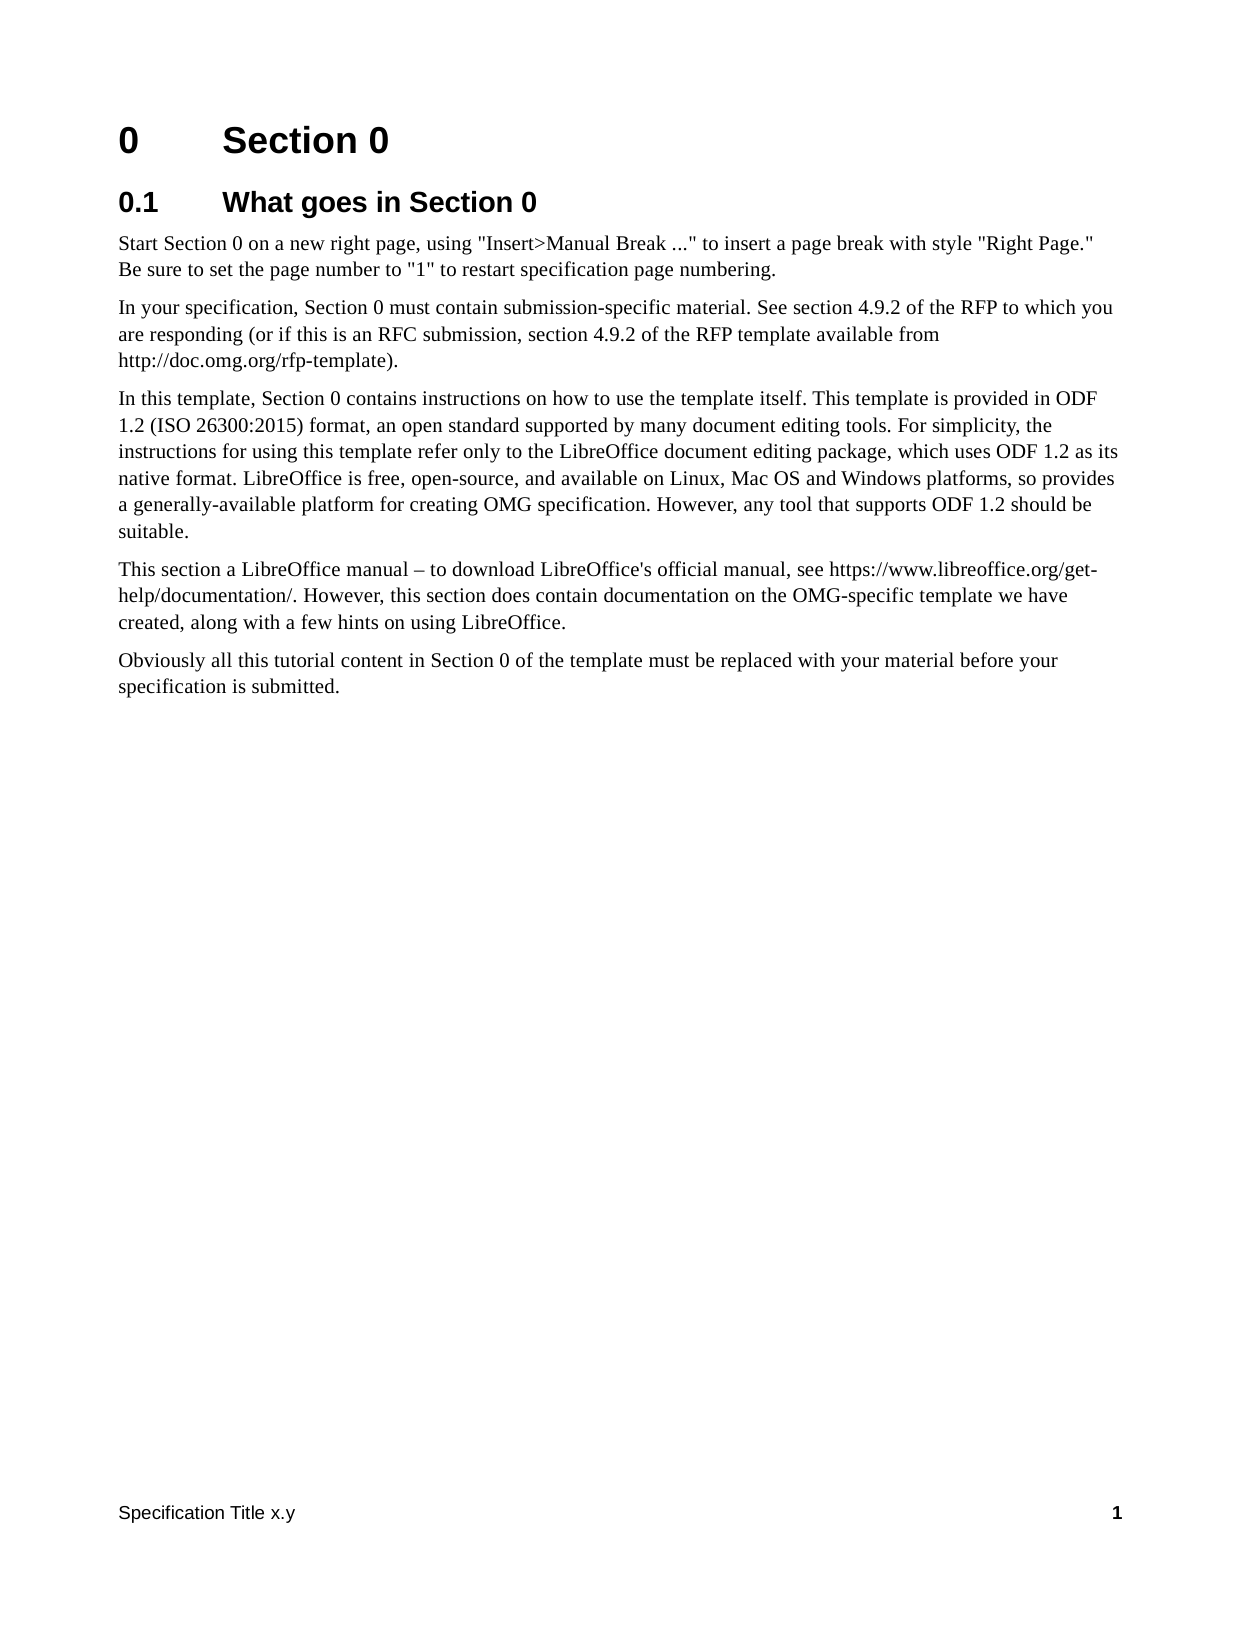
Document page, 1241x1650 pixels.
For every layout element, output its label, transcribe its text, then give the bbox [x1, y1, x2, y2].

text In your specification, Section 0 must contain submission-specific material. See section 4.9.2 of the RFP to which you are responding (or if this is an RFC submission, section 4.9.2 of the RFP template available from http://doc.omg.org/rfp-template). [118, 295, 1122, 372]
text Start Section 0 on a new right page, using "Insert>Manual Break ..." to insert a page break with style "Right Page." Be sure to set the page number to "1" to restart specification page numbering. [118, 230, 1122, 281]
text In this template, Section 0 contains instructions on how to use the template itself. This template is provided in ODF 1.2 (ISO 26300:2015) format, an open standard supported by many document editing tools. For simplicity, the instructions for using this template refer only to the LibreOffice document editing package, which uses ODF 1.2 as its native format. LibreOffice is free, open-source, and available on Linux, Mac OS and Windows platforms, so provides a generally-available platform for creating OMG specification. However, any tool that supports ODF 1.2 should be suitable. [118, 386, 1122, 543]
subtitle What goes in Section 0 [118, 185, 1122, 218]
subtitle Section 0 [118, 118, 1122, 161]
text Obviously all this tutorial content in Section 0 of the template must be replaced with your material before your specification is submitted. [118, 648, 1122, 698]
text This section a LibreOffice manual – to download LibreOffice's official manual, see https://www.libreoffice.org/get-help/documentation/. However, this section does contain documentation on the OMG-specific template we have created, along with a few hints on using LibreOffice. [118, 557, 1122, 634]
